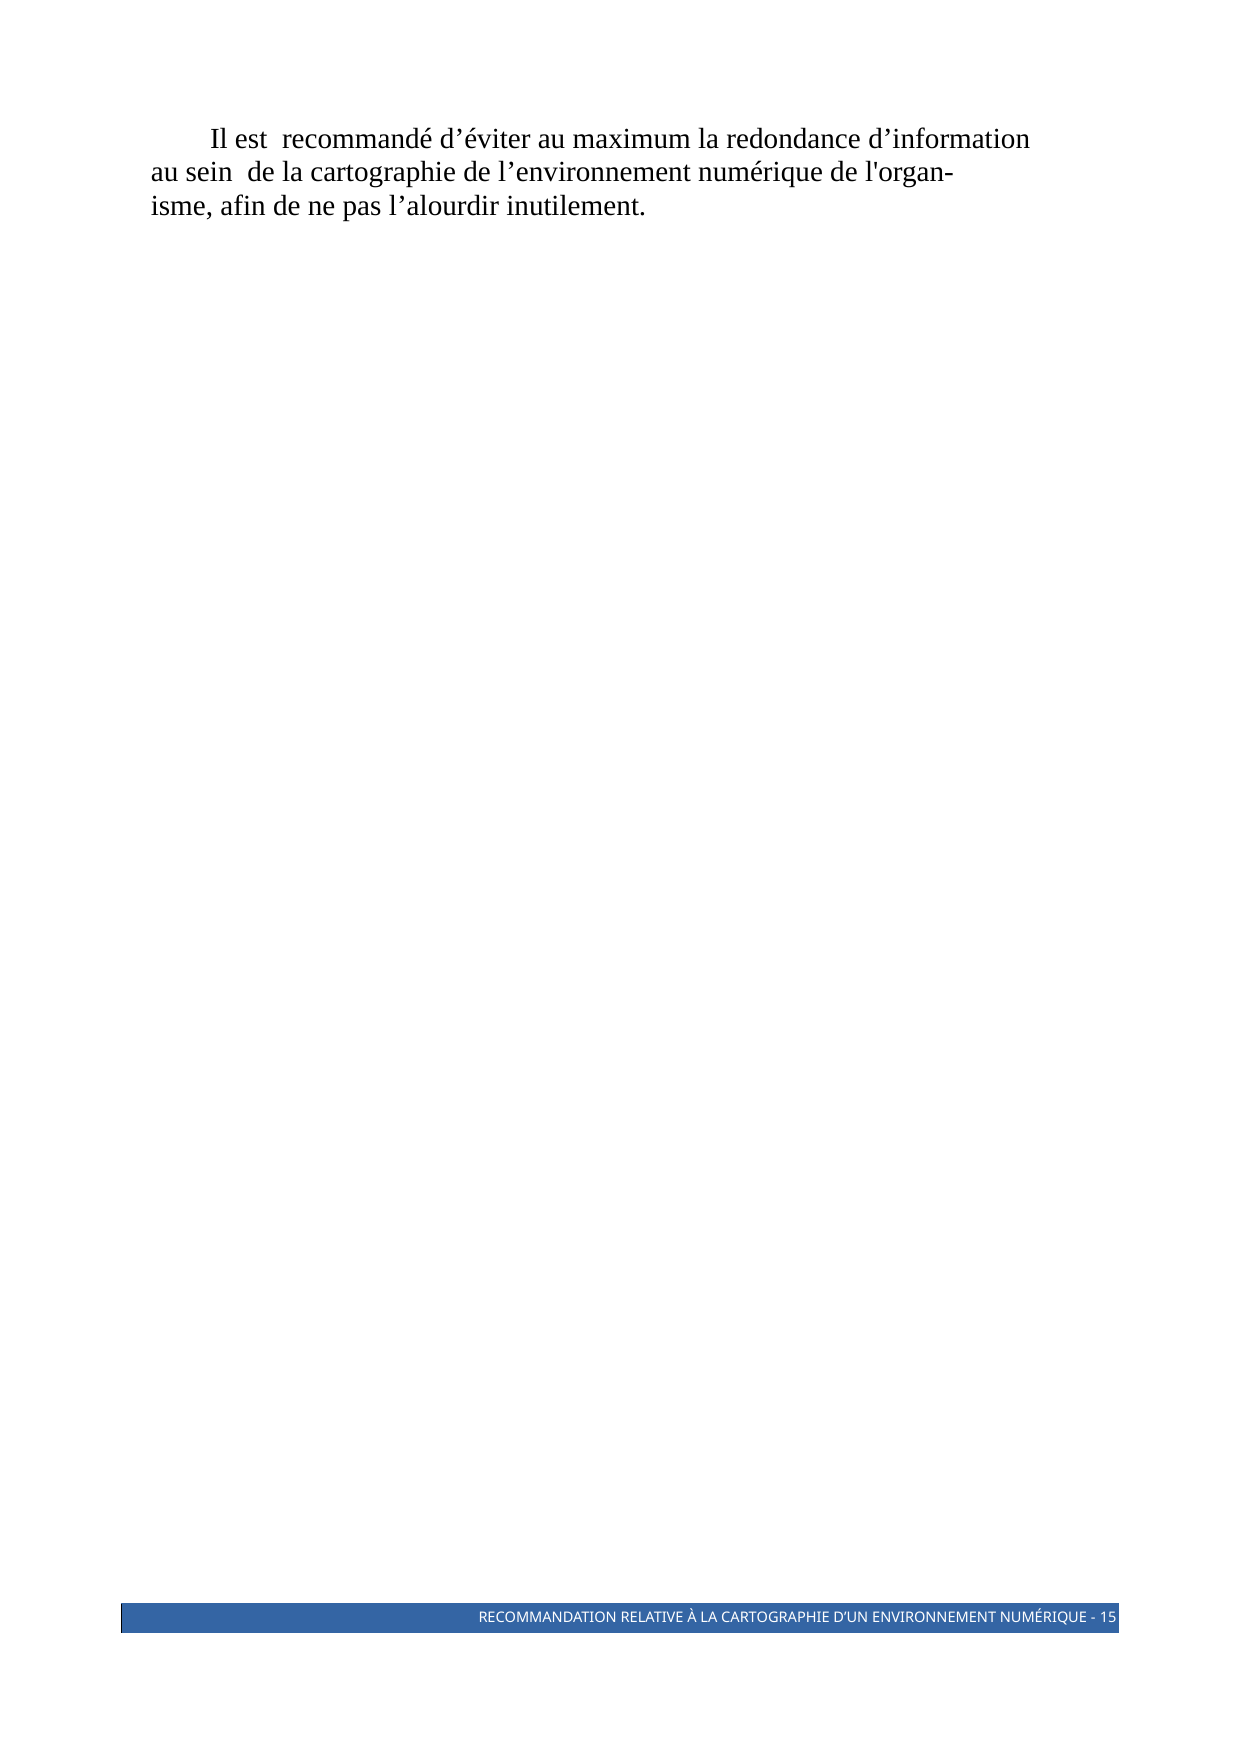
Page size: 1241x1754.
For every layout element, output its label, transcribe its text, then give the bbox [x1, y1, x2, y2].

text Il est recommandé d’éviter au maximum la redondance d’information au sein de la cartographie de l’environnement numérique de l'organ- isme, afin de ne pas l’alourdir inutilement. [121, 121, 1119, 222]
